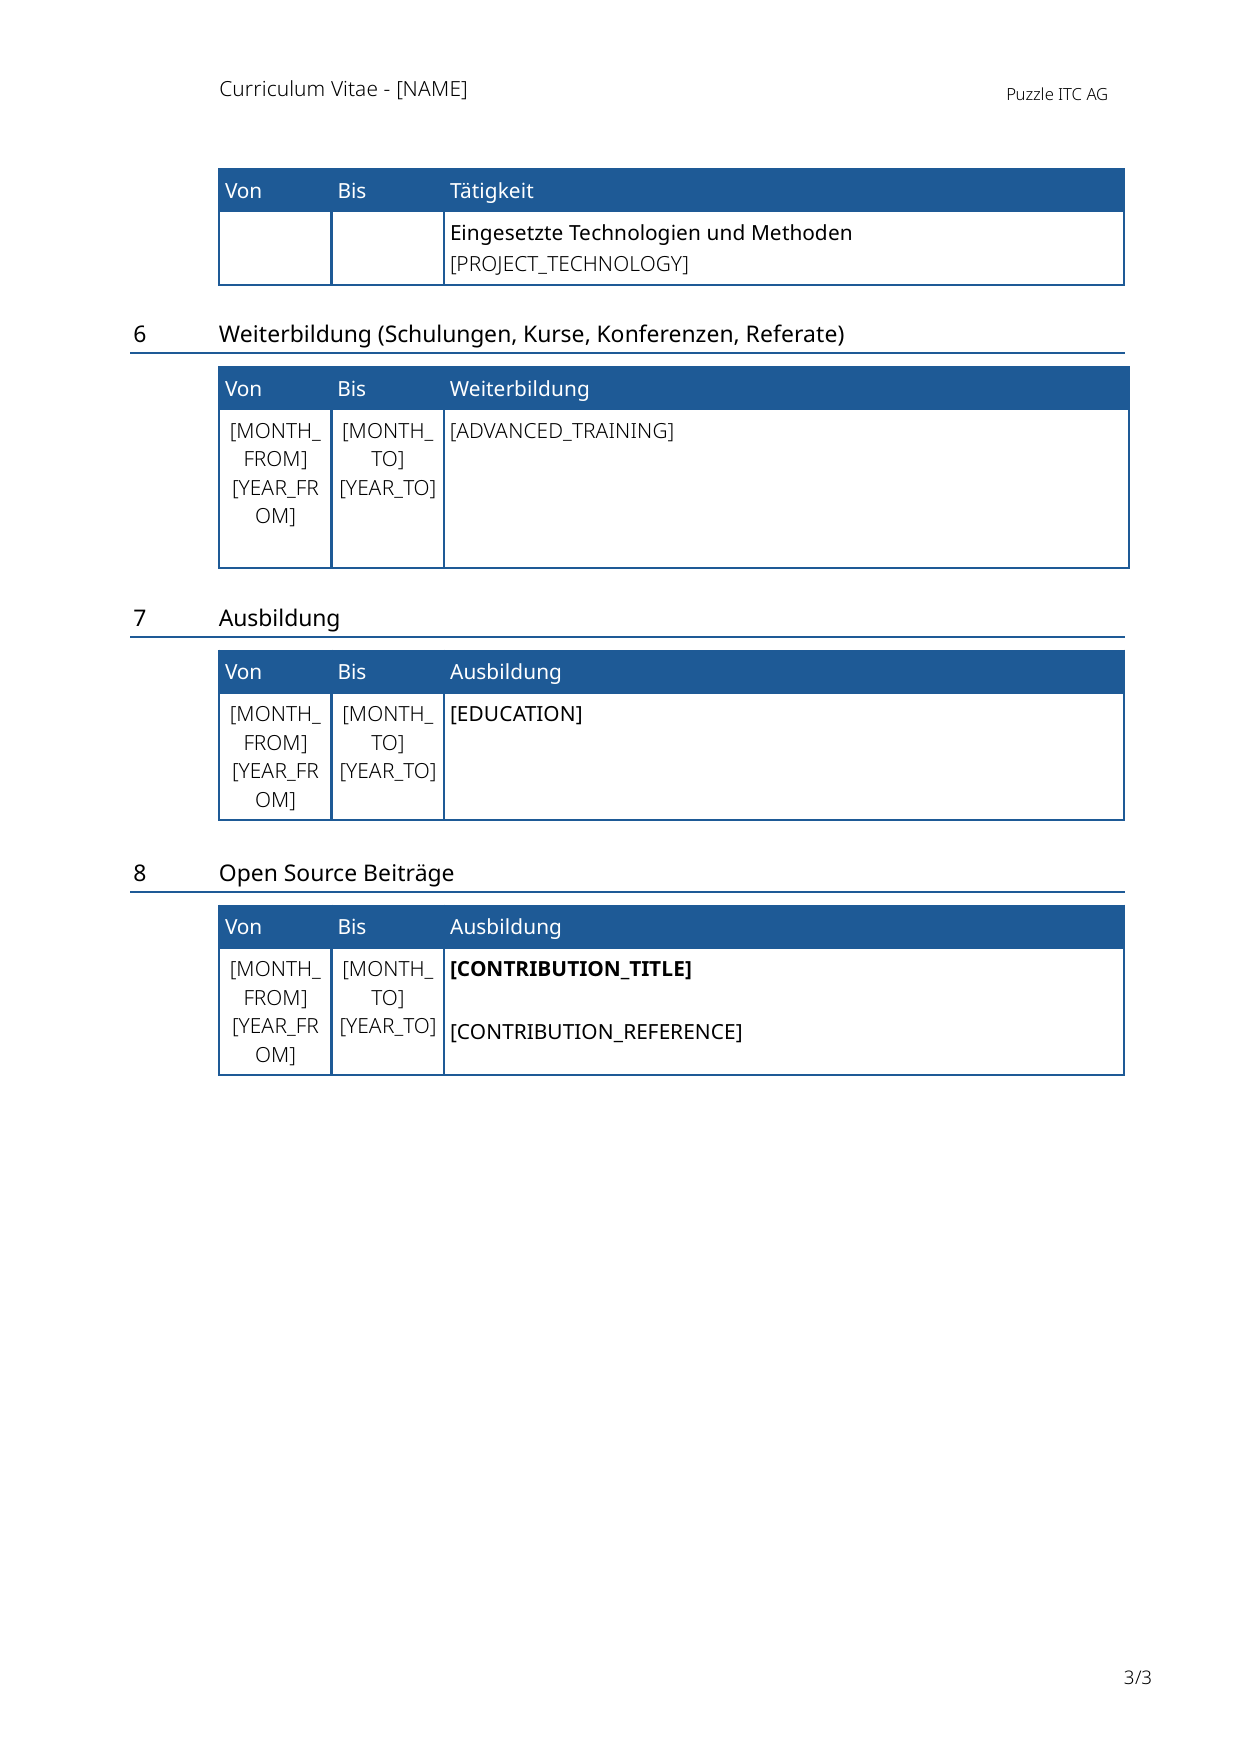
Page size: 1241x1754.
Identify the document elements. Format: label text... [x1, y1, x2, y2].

table_header Von [220, 368, 330, 408]
table_cell [ADVANCED_TRAINING] [445, 410, 1128, 567]
table_header Weiterbildung [445, 368, 1128, 408]
table_cell [MONTH_TO][YEAR_TO] [333, 949, 443, 1074]
subtitle Ausbildung [130, 599, 1125, 636]
table_header Bis [333, 652, 443, 692]
table_cell [MONTH_FROM][YEAR_FROM] [220, 694, 330, 819]
table_header Ausbildung [445, 652, 1123, 692]
table_header Bis [333, 907, 443, 947]
table_header Tätigkeit [445, 170, 1123, 210]
table_header Von [220, 170, 330, 210]
table_cell [EDUCATION] [445, 694, 1123, 819]
table_header Bis [333, 368, 443, 408]
table_header Ausbildung [445, 907, 1123, 947]
table_cell [MONTH_TO][YEAR_TO] [333, 694, 443, 819]
subtitle Open Source Beiträge [130, 854, 1125, 891]
table_cell [220, 212, 330, 284]
table_cell [MONTH_FROM][YEAR_FROM] [220, 949, 330, 1074]
table_header Von [220, 652, 330, 692]
subtitle Weiterbildung (Schulungen, Kurse, Konferenzen, Referate) [130, 315, 1125, 352]
table_cell [CONTRIBUTION_TITLE] [CONTRIBUTION_REFERENCE] [445, 949, 1123, 1074]
table_header Von [220, 907, 330, 947]
table_header Bis [333, 170, 443, 210]
table_cell Eingesetzte Technologien und Methoden [PROJECT_TECHNOLOGY] [445, 212, 1123, 284]
table_cell [MONTH_TO][YEAR_TO] [333, 410, 443, 567]
table_cell [MONTH_FROM][YEAR_FROM] [220, 410, 330, 567]
table_cell [333, 212, 443, 284]
